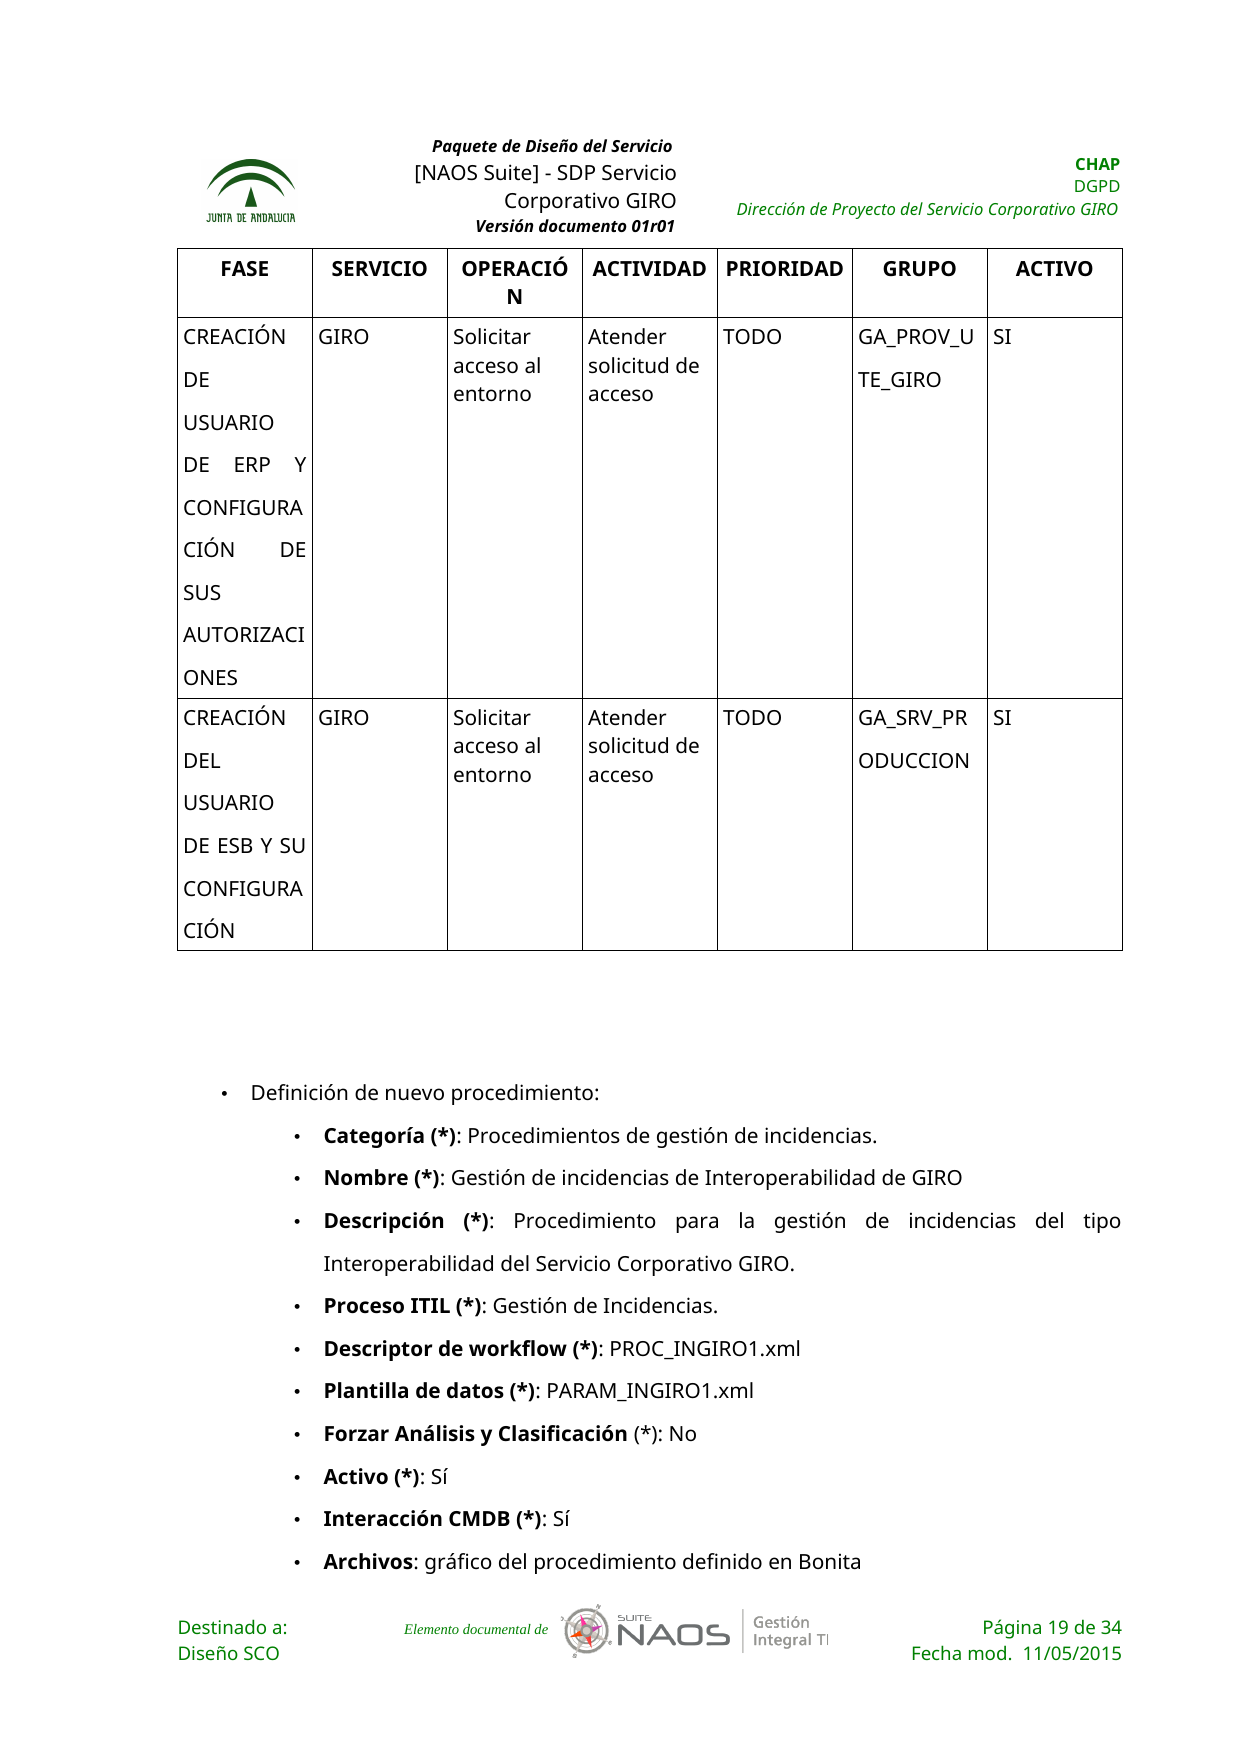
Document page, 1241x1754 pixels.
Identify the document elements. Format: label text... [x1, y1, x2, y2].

list Descriptor de workflow (*): PROC_INGIRO1.xml [294, 1334, 1122, 1362]
list Archivos: gráfico del procedimiento definido en Bonita [294, 1547, 1122, 1575]
picture [201, 159, 298, 226]
list Activo (*): Sí [294, 1462, 1122, 1490]
list Descripción (*): Procedimiento para la gestión de incidencias del tipo Interoperabilidad del Servicio Corporativo GIRO. [294, 1206, 1122, 1277]
list Categoría (*): Procedimientos de gestión de incidencias. [294, 1121, 1122, 1149]
table_cell Solicitar acceso al entorno [448, 318, 582, 697]
list Plantilla de datos (*): PARAM_INGIRO1.xml [294, 1377, 1122, 1405]
table_header OPERACIÓN [448, 249, 582, 317]
table_cell Solicitar acceso al entorno [448, 699, 582, 950]
table_header FASE [178, 249, 312, 317]
table_header ACTIVIDAD [583, 249, 717, 317]
table_cell CREACIÓN DEL USUARIO DE ESB Y SU CONFIGURACIÓN [178, 699, 312, 950]
table_cell GA_SRV_PRODUCCION [853, 699, 987, 950]
table_header SERVICIO [313, 249, 447, 317]
list Nombre (*): Gestión de incidencias de Interoperabilidad de GIRO [294, 1163, 1122, 1192]
table_cell TODO [718, 699, 852, 950]
table_cell GIRO [313, 699, 447, 950]
list Proceso ITIL (*): Gestión de Incidencias. [294, 1291, 1122, 1320]
table_header GRUPO [853, 249, 987, 317]
table_cell GIRO [313, 318, 447, 697]
table_cell GA_PROV_UTE_GIRO [853, 318, 987, 697]
list Interacción CMDB (*): Sí [294, 1504, 1122, 1533]
list Forzar Análisis y Clasificación (*): No [294, 1419, 1122, 1448]
table_cell SI [988, 699, 1122, 950]
table_cell SI [988, 318, 1122, 697]
table_cell Atender solicitud de acceso [583, 699, 717, 950]
table_header ACTIVO [988, 249, 1122, 317]
picture [560, 1604, 829, 1658]
table_header PRIORIDAD [718, 249, 852, 317]
table_cell TODO [718, 318, 852, 697]
list Definición de nuevo procedimiento: [221, 1078, 1122, 1107]
table_cell CREACIÓN DE USUARIO DE ERP Y CONFIGURACIÓN DE SUS AUTORIZACIONES [178, 318, 312, 697]
table_cell Atender solicitud de acceso [583, 318, 717, 697]
